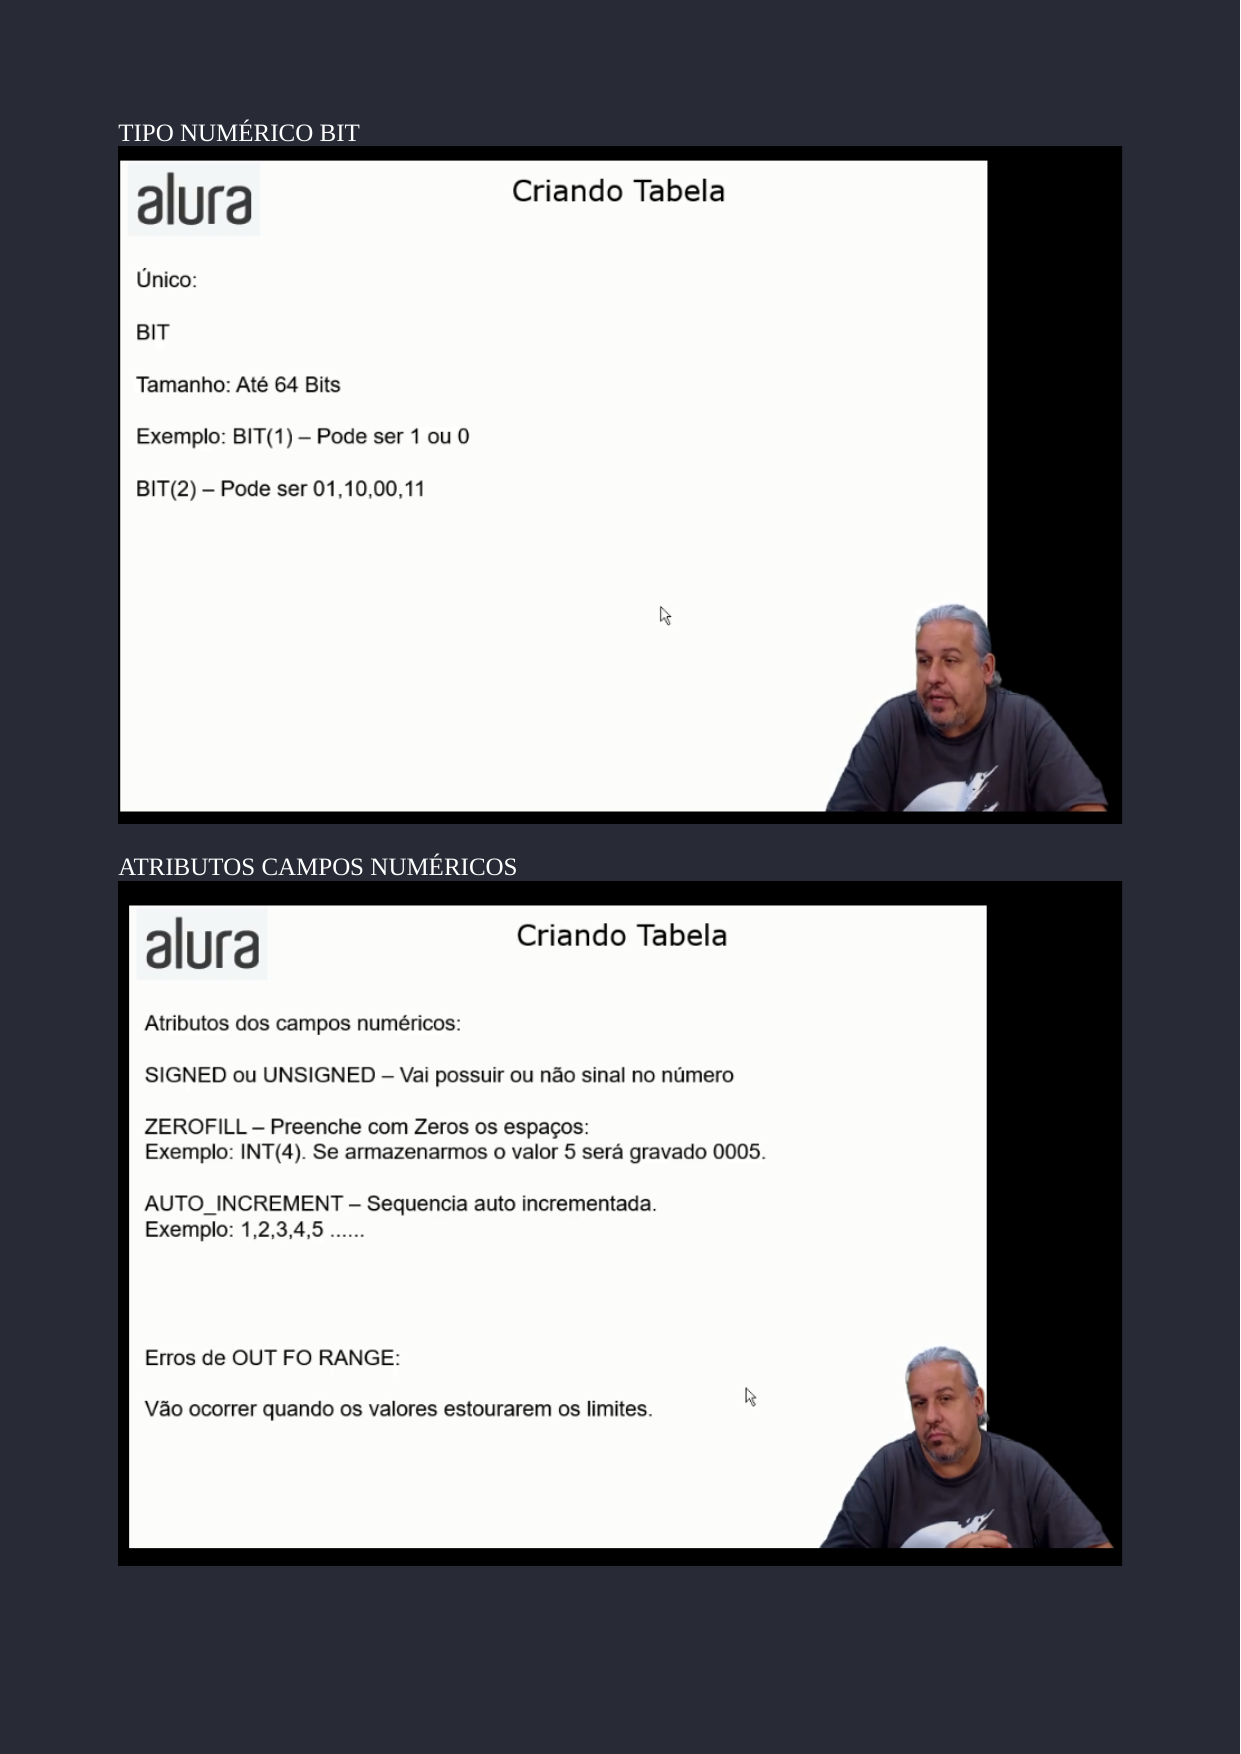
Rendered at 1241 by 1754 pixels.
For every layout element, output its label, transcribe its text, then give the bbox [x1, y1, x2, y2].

text TIPO NUMÉRICO BIT [118, 118, 1122, 146]
picture [118, 146, 1123, 824]
picture [118, 881, 1123, 1566]
text ATRIBUTOS CAMPOS NUMÉRICOS [118, 852, 1122, 881]
